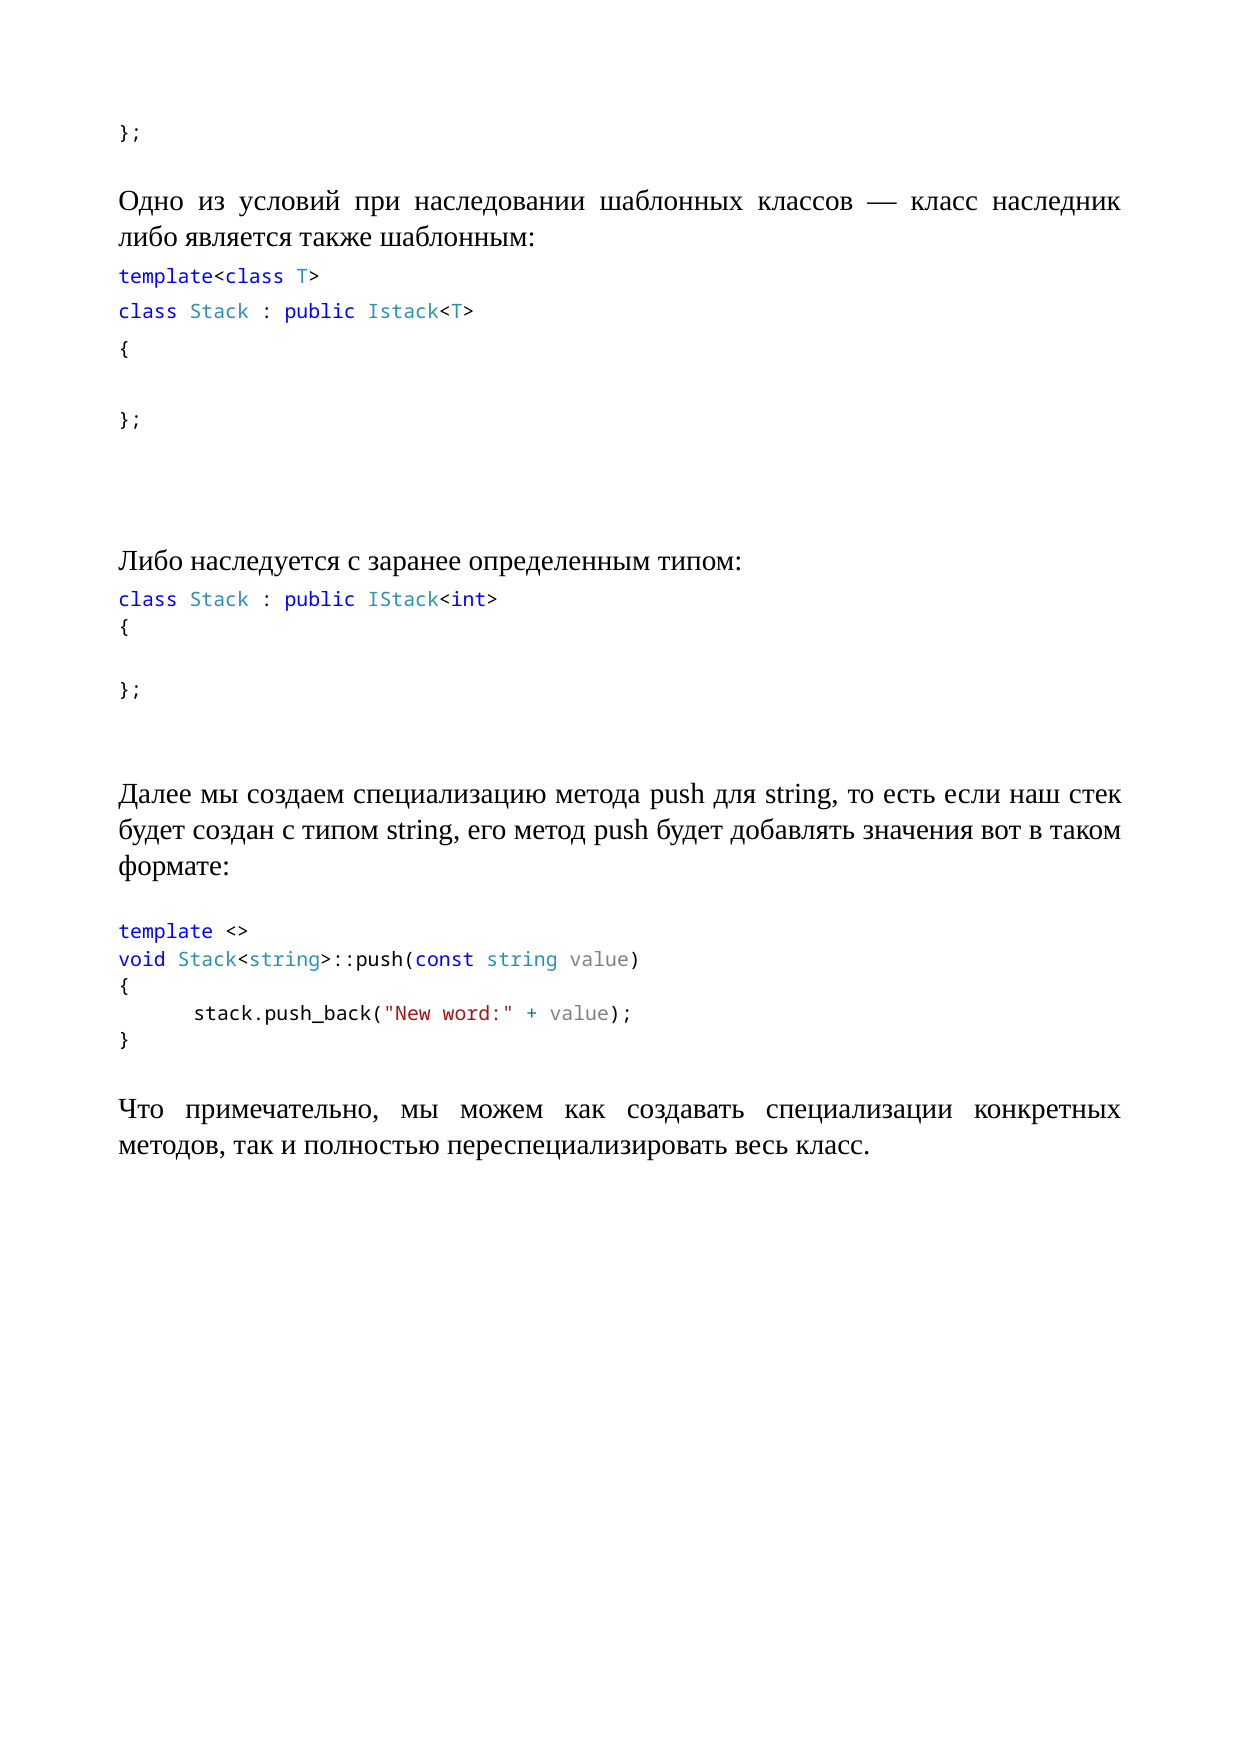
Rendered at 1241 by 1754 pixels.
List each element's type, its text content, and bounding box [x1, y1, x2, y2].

text void Stack<string>::push(const string value) [118, 945, 1122, 972]
text } [118, 1026, 1122, 1053]
text { [118, 612, 1122, 639]
text class Stack : public Istack<T> [118, 289, 1122, 325]
text }; [118, 397, 1122, 433]
text { [118, 972, 1122, 999]
text Далее мы создаем специализацию метода push для string, то есть если наш стек будет создан с типом string, его метод push будет добавлять значения вот в таком формате: [118, 774, 1122, 882]
text }; [118, 666, 1122, 702]
text Либо наследуется с заранее определенным типом: [118, 540, 1122, 576]
text stack.push_back("New word:" + value); [118, 999, 1122, 1026]
text Что примечательно, мы можем как создавать специализации конкретных методов, так и полностью переспециализировать весь класс. [118, 1089, 1122, 1161]
text { [118, 325, 1122, 361]
text }; [118, 118, 1122, 145]
text template<class T> [118, 253, 1122, 289]
text class Stack : public IStack<int> [118, 576, 1122, 612]
text template <> [118, 918, 1122, 945]
text Одно из условий при наследовании шаблонных классов — класс наследник либо является также шаблонным: [118, 181, 1122, 253]
